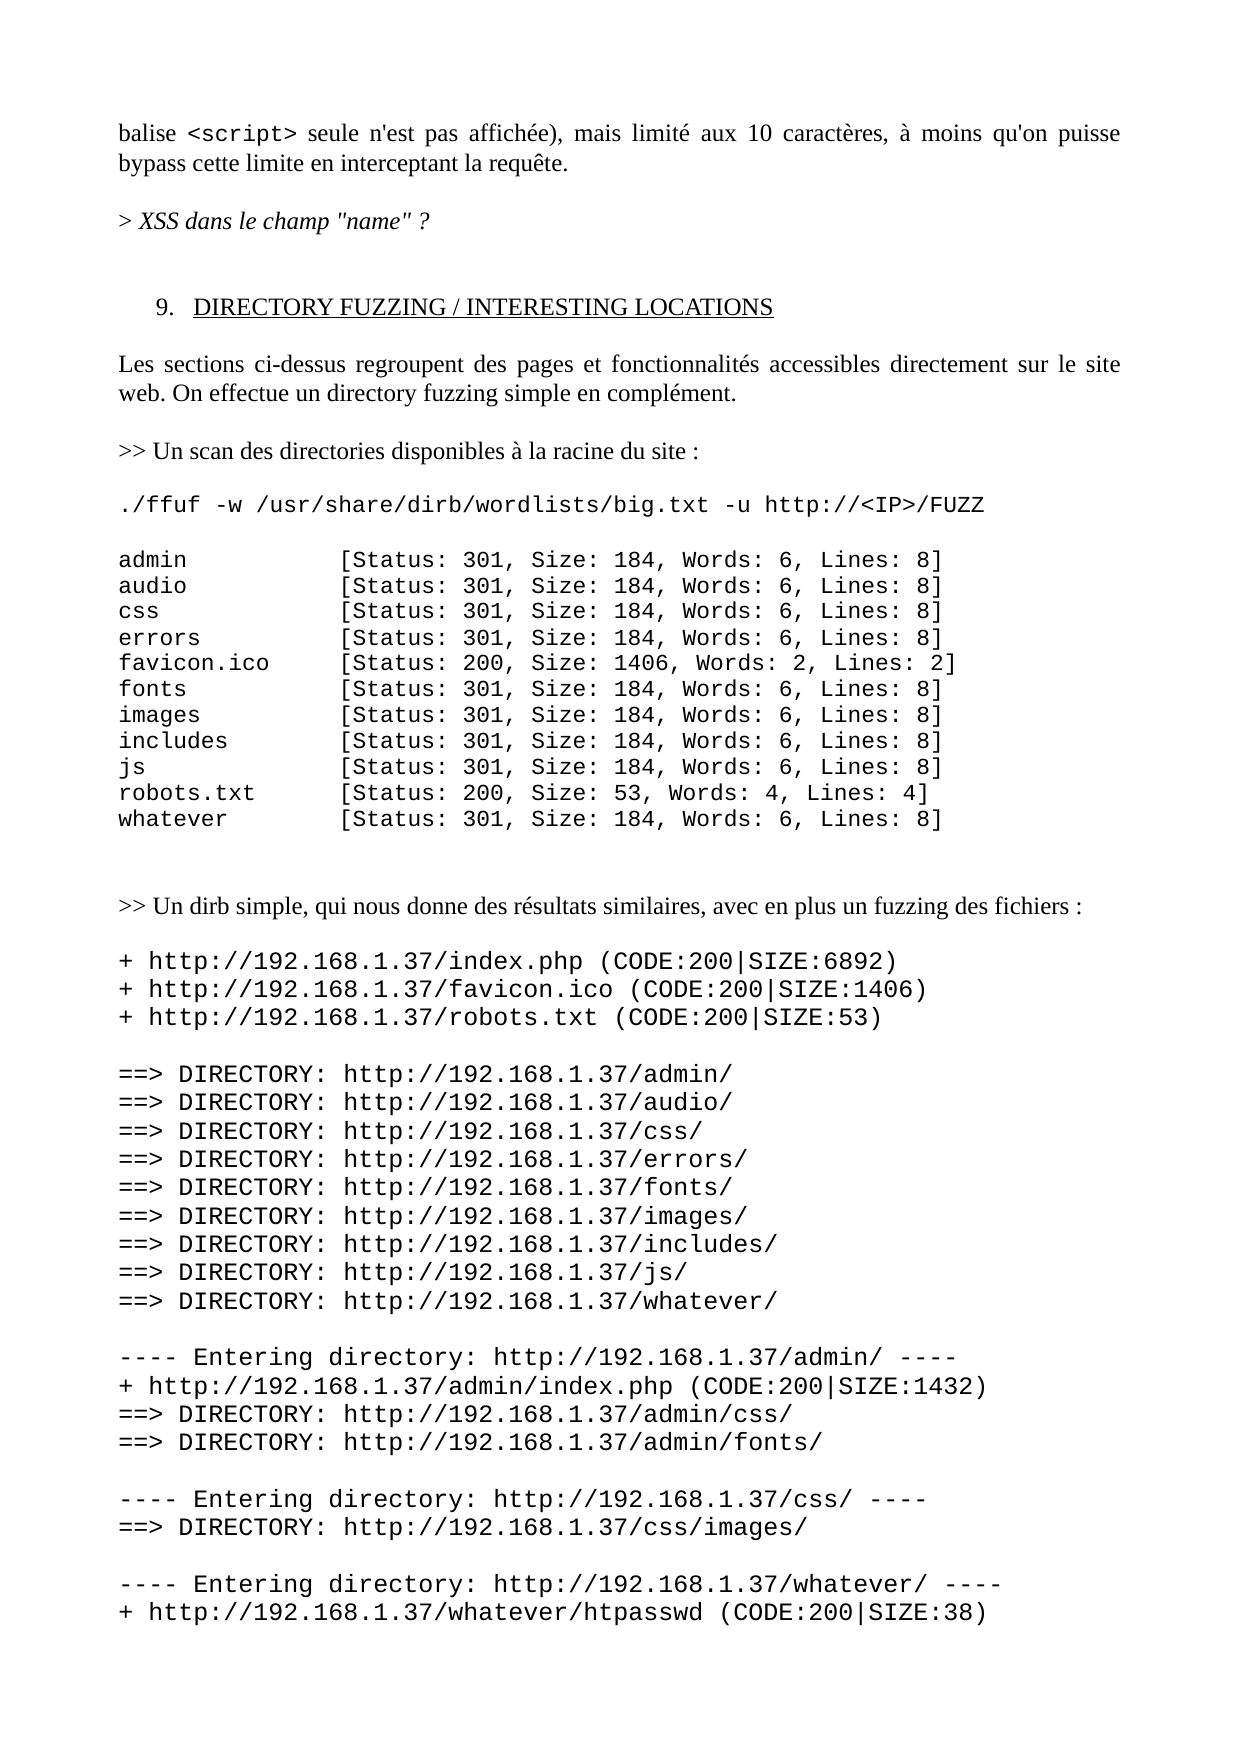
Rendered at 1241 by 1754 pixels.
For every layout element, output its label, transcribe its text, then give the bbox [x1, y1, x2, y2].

text >> Un scan des directories disponibles à la racine du site : [118, 436, 1122, 464]
text ---- Entering directory: http://192.168.1.37/whatever/ ---- + http://192.168.1.37/whatever/htpasswd (CODE:200|SIZE:38) [118, 1572, 1122, 1628]
text > XSS dans le champ "name" ? [118, 206, 1122, 234]
text balise <script> seule n'est pas affichée), mais limité aux 10 caractères, à moins qu'on puisse bypass cette limite en interceptant la requête. [118, 118, 1122, 177]
text ==> DIRECTORY: http://192.168.1.37/admin/css/ ==> DIRECTORY: http://192.168.1.37/admin/fonts/ ---- Entering directory: http://192.168.1.37/css/ ---- ==> DIRECTORY: http://192.168.1.37/css/images/ [118, 1402, 1122, 1543]
text >> Un dirb simple, qui nous donne des résultats similaires, avec en plus un fuzzing des fichiers : [118, 891, 1122, 919]
text + http://192.168.1.37/index.php (CODE:200|SIZE:6892) + http://192.168.1.37/favicon.ico (CODE:200|SIZE:1406) + http://192.168.1.37/robots.txt (CODE:200|SIZE:53) ==> DIRECTORY: http://192.168.1.37/admin/ ==> DIRECTORY: http://192.168.1.37/audio/ ==> DIRECTORY: http://192.168.1.37/css/ ==> DIRECTORY: http://192.168.1.37/errors/ ==> DIRECTORY: http://192.168.1.37/fonts/ ==> DIRECTORY: http://192.168.1.37/images/ ==> DIRECTORY: http://192.168.1.37/includes/ ==> DIRECTORY: http://192.168.1.37/js/ ==> DIRECTORY: http://192.168.1.37/whatever/ ---- Entering directory: http://192.168.1.37/admin/ ---- + http://192.168.1.37/admin/index.php (CODE:200|SIZE:1432) [118, 948, 1122, 1402]
list DIRECTORY FUZZING / INTERESTING LOCATIONS [156, 292, 1122, 321]
text admin [Status: 301, Size: 184, Words: 6, Lines: 8] audio [Status: 301, Size: 184, Words: 6, Lines: 8] css [Status: 301, Size: 184, Words: 6, Lines: 8] errors [Status: 301, Size: 184, Words: 6, Lines: 8] favicon.ico [Status: 200, Size: 1406, Words: 2, Lines: 2] fonts [Status: 301, Size: 184, Words: 6, Lines: 8] images [Status: 301, Size: 184, Words: 6, Lines: 8] includes [Status: 301, Size: 184, Words: 6, Lines: 8] js [Status: 301, Size: 184, Words: 6, Lines: 8] robots.txt [Status: 200, Size: 53, Words: 4, Lines: 4] whatever [Status: 301, Size: 184, Words: 6, Lines: 8] [118, 548, 1122, 833]
text ./ffuf -w /usr/share/dirb/wordlists/big.txt -u http://<IP>/FUZZ [118, 493, 1122, 519]
text Les sections ci-dessus regroupent des pages et fonctionnalités accessibles directement sur le site web. On effectue un directory fuzzing simple en complément. [118, 349, 1122, 407]
